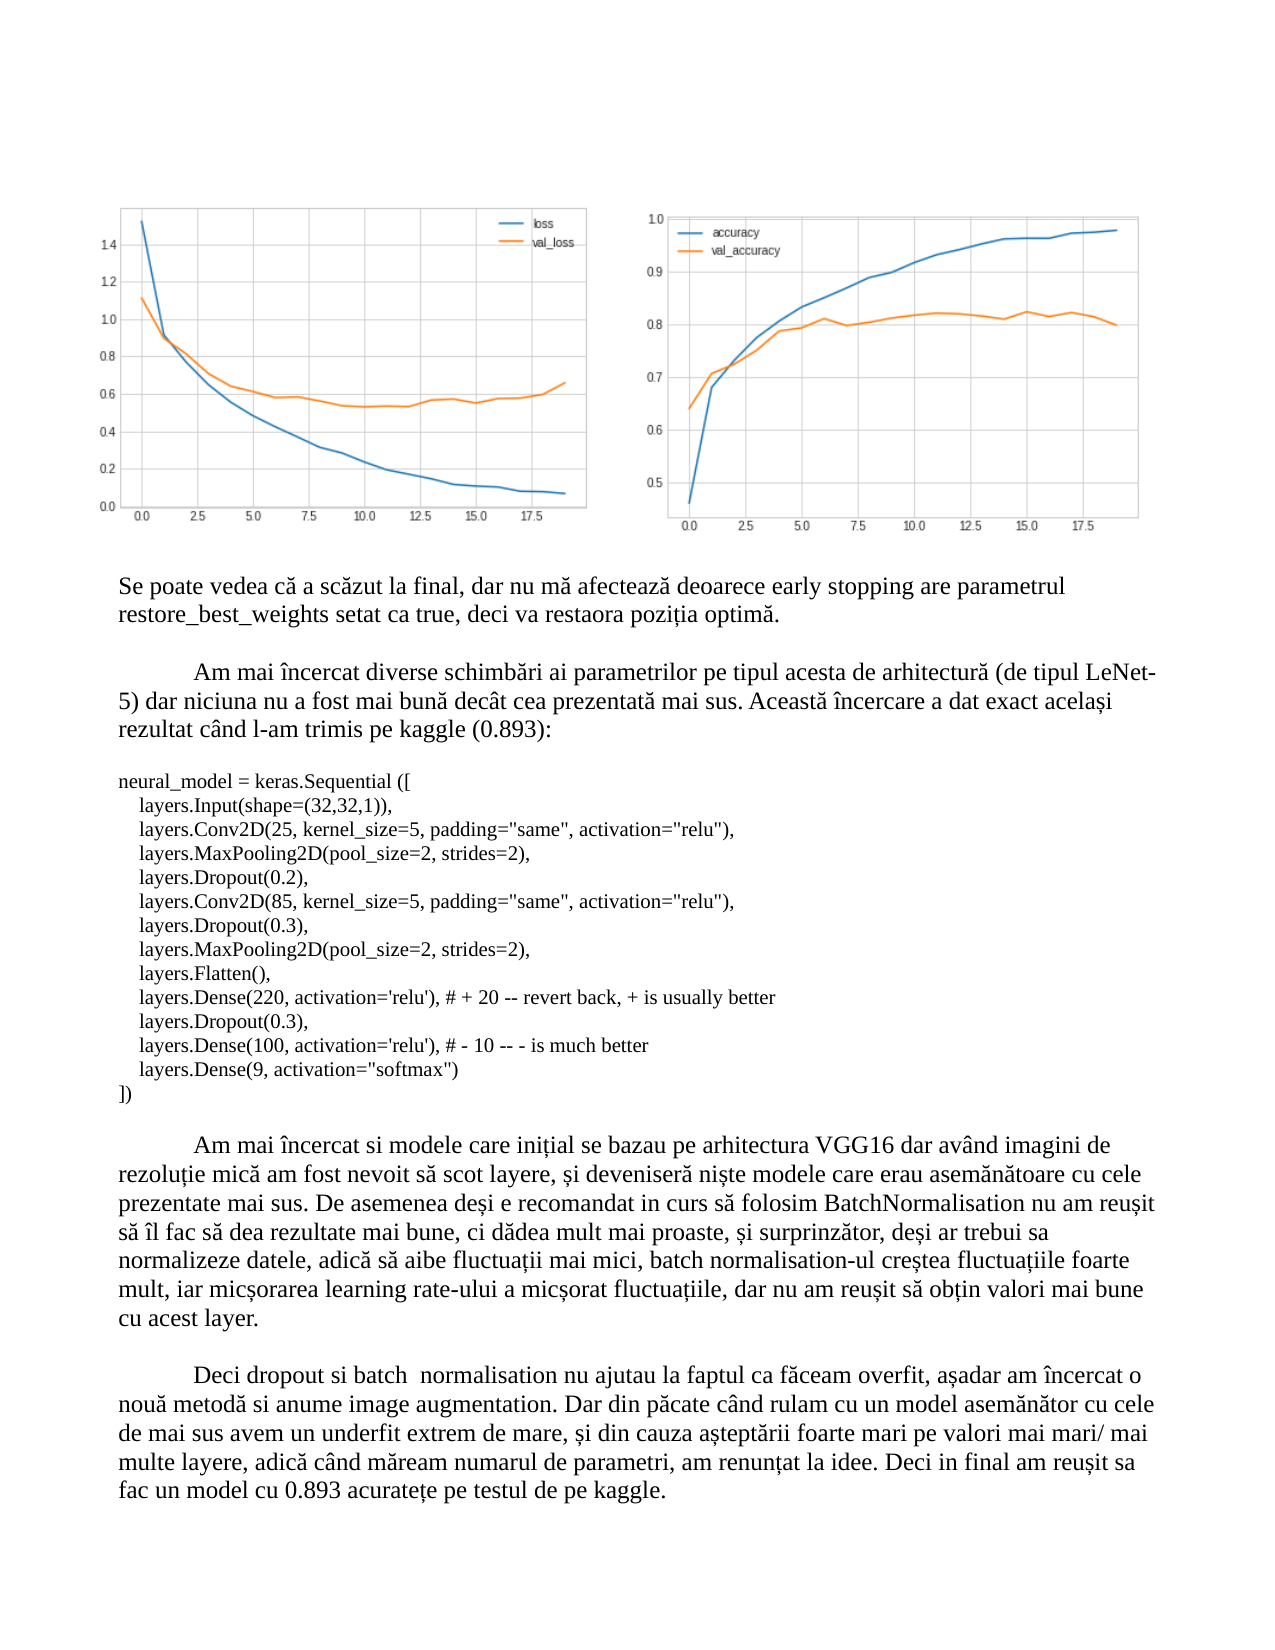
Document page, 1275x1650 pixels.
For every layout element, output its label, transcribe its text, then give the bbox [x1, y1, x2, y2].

text layers.Dense(9, activation="softmax") [118, 1057, 1157, 1081]
text Se poate vedea că a scăzut la final, dar nu mă afectează deoarece early stopping are parametrul restore_best_weights setat ca true, deci va restaora poziția optimă. [118, 571, 1157, 628]
text layers.MaxPooling2D(pool_size=2, strides=2), [118, 937, 1157, 961]
text Am mai încercat si modele care inițial se bazau pe arhitectura VGG16 dar având imagini de rezoluție mică am fost nevoit să scot layere, și deveniseră niște modele care erau asemănătoare cu cele prezentate mai sus. De asemenea deși e recomandat in curs să folosim BatchNormalisation nu am reușit să îl fac să dea rezultate mai bune, ci dădea mult mai proaste, și surprinzător, deși ar trebui sa normalizeze datele, adică să aibe fluctuații mai mici, batch normalisation-ul creștea fluctuațiile foarte mult, iar micșorarea learning rate-ului a micșorat fluctuațiile, dar nu am reușit să obțin valori mai bune cu acest layer. [118, 1131, 1157, 1332]
text ]) [118, 1081, 1157, 1105]
text layers.Flatten(), [118, 961, 1157, 985]
text Deci dropout si batch normalisation nu ajutau la faptul ca făceam overfit, așadar am încercat o nouă metodă si anume image augmentation. Dar din păcate când rulam cu un model asemănător cu cele de mai sus avem un underfit extrem de mare, și din cauza așteptării foarte mari pe valori mai mari/ mai multe layere, adică când măream numarul de parametri, am renunțat la idee. Deci in final am reușit sa fac un model cu 0.893 acuratețe pe testul de pe kaggle. [118, 1361, 1157, 1504]
text layers.Dropout(0.3), [118, 913, 1157, 937]
text Am mai încercat diverse schimbări ai parametrilor pe tipul acesta de arhitectură (de tipul LeNet-5) dar niciuna nu a fost mai bună decât cea prezentată mai sus. Această încercare a dat exact același rezultat când l-am trimis pe kaggle (0.893): [118, 657, 1157, 743]
text layers.Input(shape=(32,32,1)), [118, 793, 1157, 817]
text layers.Dense(100, activation='relu'), # - 10 -- - is much better [118, 1033, 1157, 1057]
text layers.Dropout(0.2), [118, 865, 1157, 889]
text layers.Dense(220, activation='relu'), # + 20 -- revert back, + is usually better [118, 985, 1157, 1009]
text neural_model = keras.Sequential ([ [118, 768, 1157, 793]
picture [634, 201, 1151, 546]
text layers.Conv2D(25, kernel_size=5, padding="same", activation="relu"), [118, 817, 1157, 841]
text layers.Dropout(0.3), [118, 1009, 1157, 1033]
text layers.MaxPooling2D(pool_size=2, strides=2), [118, 841, 1157, 865]
text layers.Conv2D(85, kernel_size=5, padding="same", activation="relu"), [118, 889, 1157, 913]
picture [87, 195, 599, 536]
